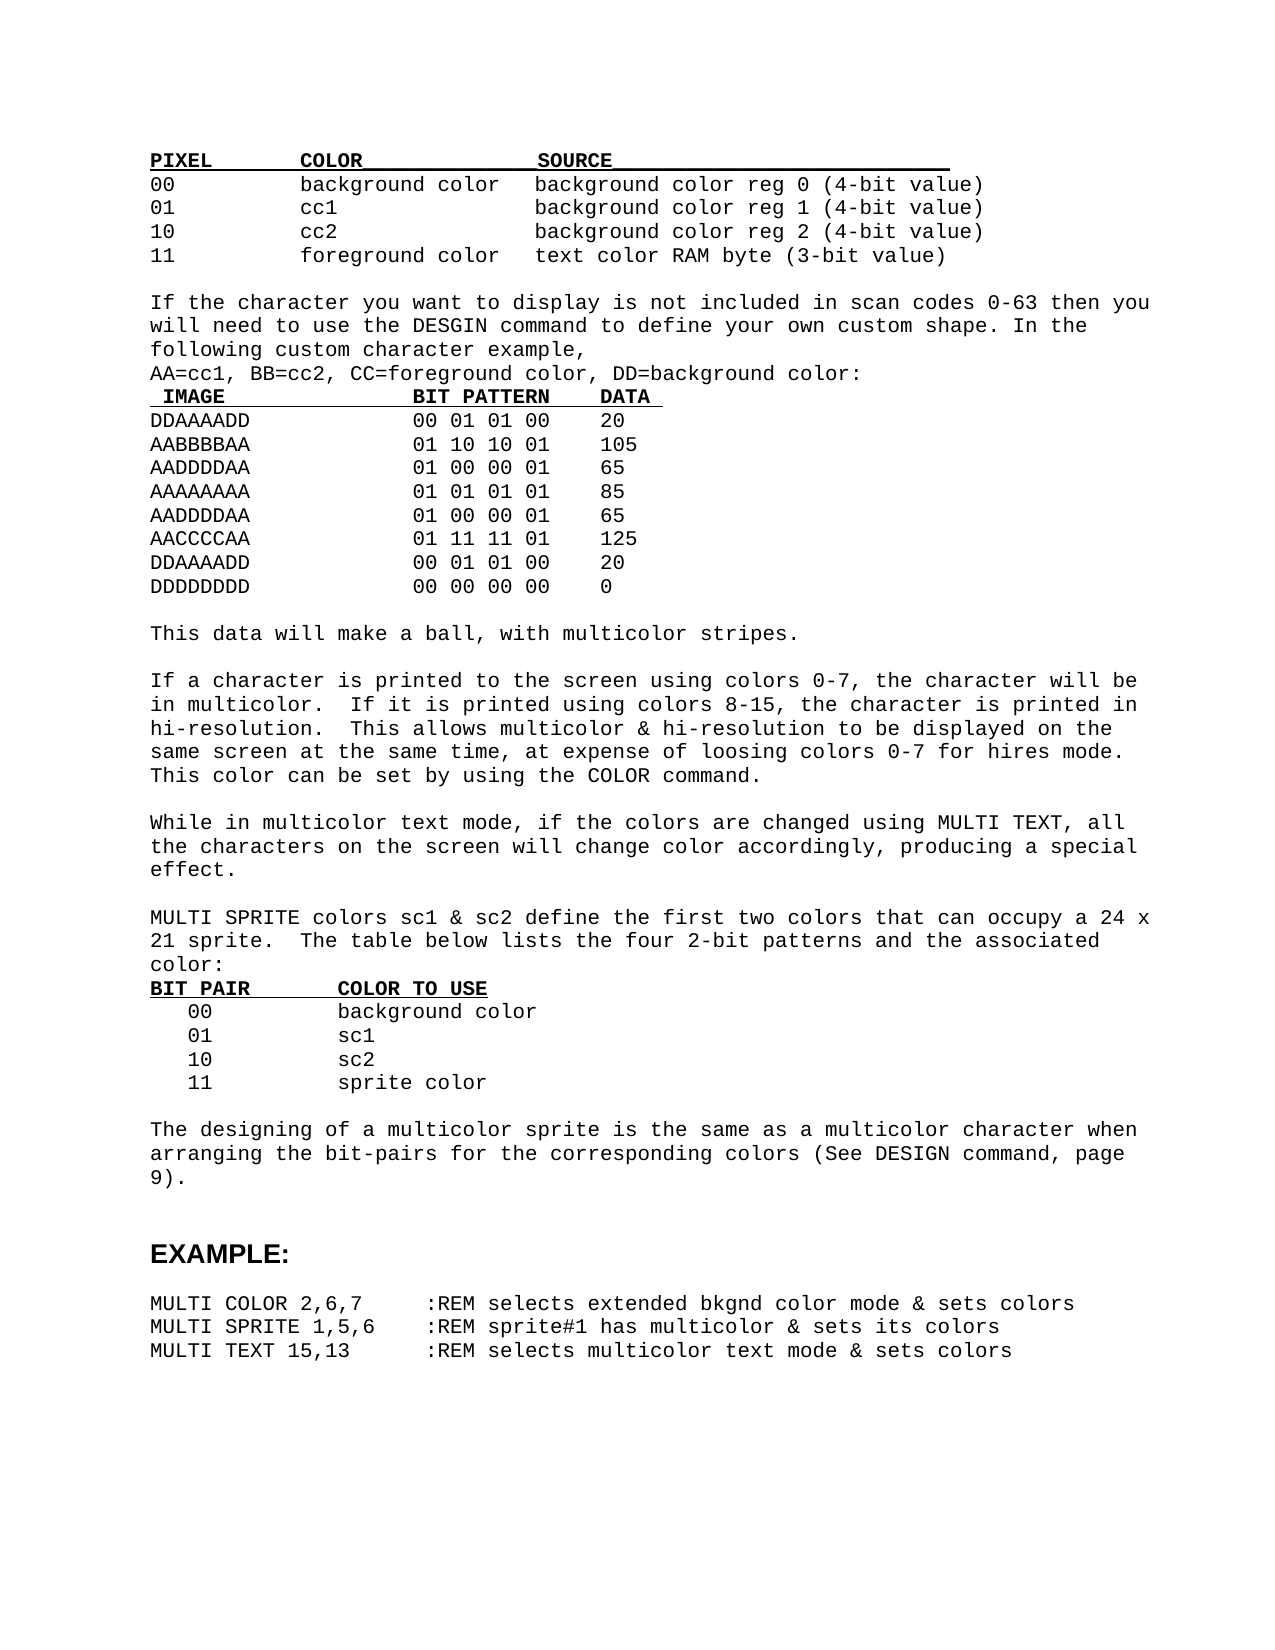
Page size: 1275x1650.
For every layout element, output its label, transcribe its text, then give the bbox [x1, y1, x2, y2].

text PIXEL COLOR______________SOURCE___________________________ [150, 150, 1162, 174]
text If a character is printed to the screen using colors 0-7, the character will be in multicolor. If it is printed using colors 8-15, the character is printed in hi-resolution. This allows multicolor & hi-resolution to be displayed on the same screen at the same time, at expense of loosing colors 0-7 for hires mode. This color can be set by using the COLOR command. [150, 670, 1162, 788]
text AACCCCAA 01 11 11 01 125 [150, 528, 1162, 552]
text 11 foreground color text color RAM byte (3-bit value) [150, 244, 1162, 268]
text MULTI SPRITE colors sc1 & sc2 define the first two colors that can occupy a 24 x 21 sprite. The table below lists the four 2-bit patterns and the associated color: [150, 907, 1162, 978]
text 01 cc1 background color reg 1 (4-bit value) [150, 197, 1162, 221]
text IMAGE BIT PATTERN DATA [150, 386, 1162, 410]
text MULTI COLOR 2,6,7 :REM selects extended bkgnd color mode & sets colors [150, 1293, 1162, 1316]
text MULTI TEXT 15,13 :REM selects multicolor text mode & sets colors [150, 1340, 1162, 1363]
text AA=cc1, BB=cc2, CC=foreground color, DD=background color: [150, 363, 1162, 386]
text 10 cc2 background color reg 2 (4-bit value) [150, 221, 1162, 244]
text AABBBBAA 01 10 10 01 105 [150, 434, 1162, 457]
text DDDDDDDD 00 00 00 00 0 [150, 576, 1162, 599]
text DDAAAADD 00 01 01 00 20 [150, 552, 1162, 576]
text 00 background color background color reg 0 (4-bit value) [150, 174, 1162, 197]
text 11 sprite color [150, 1072, 1162, 1096]
text BIT PAIR COLOR TO USE [150, 978, 1162, 1001]
text 01 sc1 [150, 1025, 1162, 1048]
text EXAMPLE: [150, 1238, 1162, 1269]
text 00 background color [150, 1001, 1162, 1025]
text The designing of a multicolor sprite is the same as a multicolor character when arranging the bit-pairs for the corresponding colors (See DESIGN command, page 9). [150, 1119, 1162, 1190]
text If the character you want to display is not included in scan codes 0-63 then you will need to use the DESGIN command to define your own custom shape. In the following custom character example, [150, 292, 1162, 363]
text This data will make a ball, with multicolor stripes. [150, 623, 1162, 647]
text AAAAAAAA 01 01 01 01 85 [150, 481, 1162, 505]
text DDAAAADD 00 01 01 00 20 [150, 410, 1162, 434]
text While in multicolor text mode, if the colors are changed using MULTI TEXT, all the characters on the screen will change color accordingly, producing a special effect. [150, 812, 1162, 883]
text MULTI SPRITE 1,5,6 :REM sprite#1 has multicolor & sets its colors [150, 1316, 1162, 1340]
text AADDDDAA 01 00 00 01 65 [150, 505, 1162, 528]
text AADDDDAA 01 00 00 01 65 [150, 457, 1162, 481]
text 10 sc2 [150, 1048, 1162, 1072]
